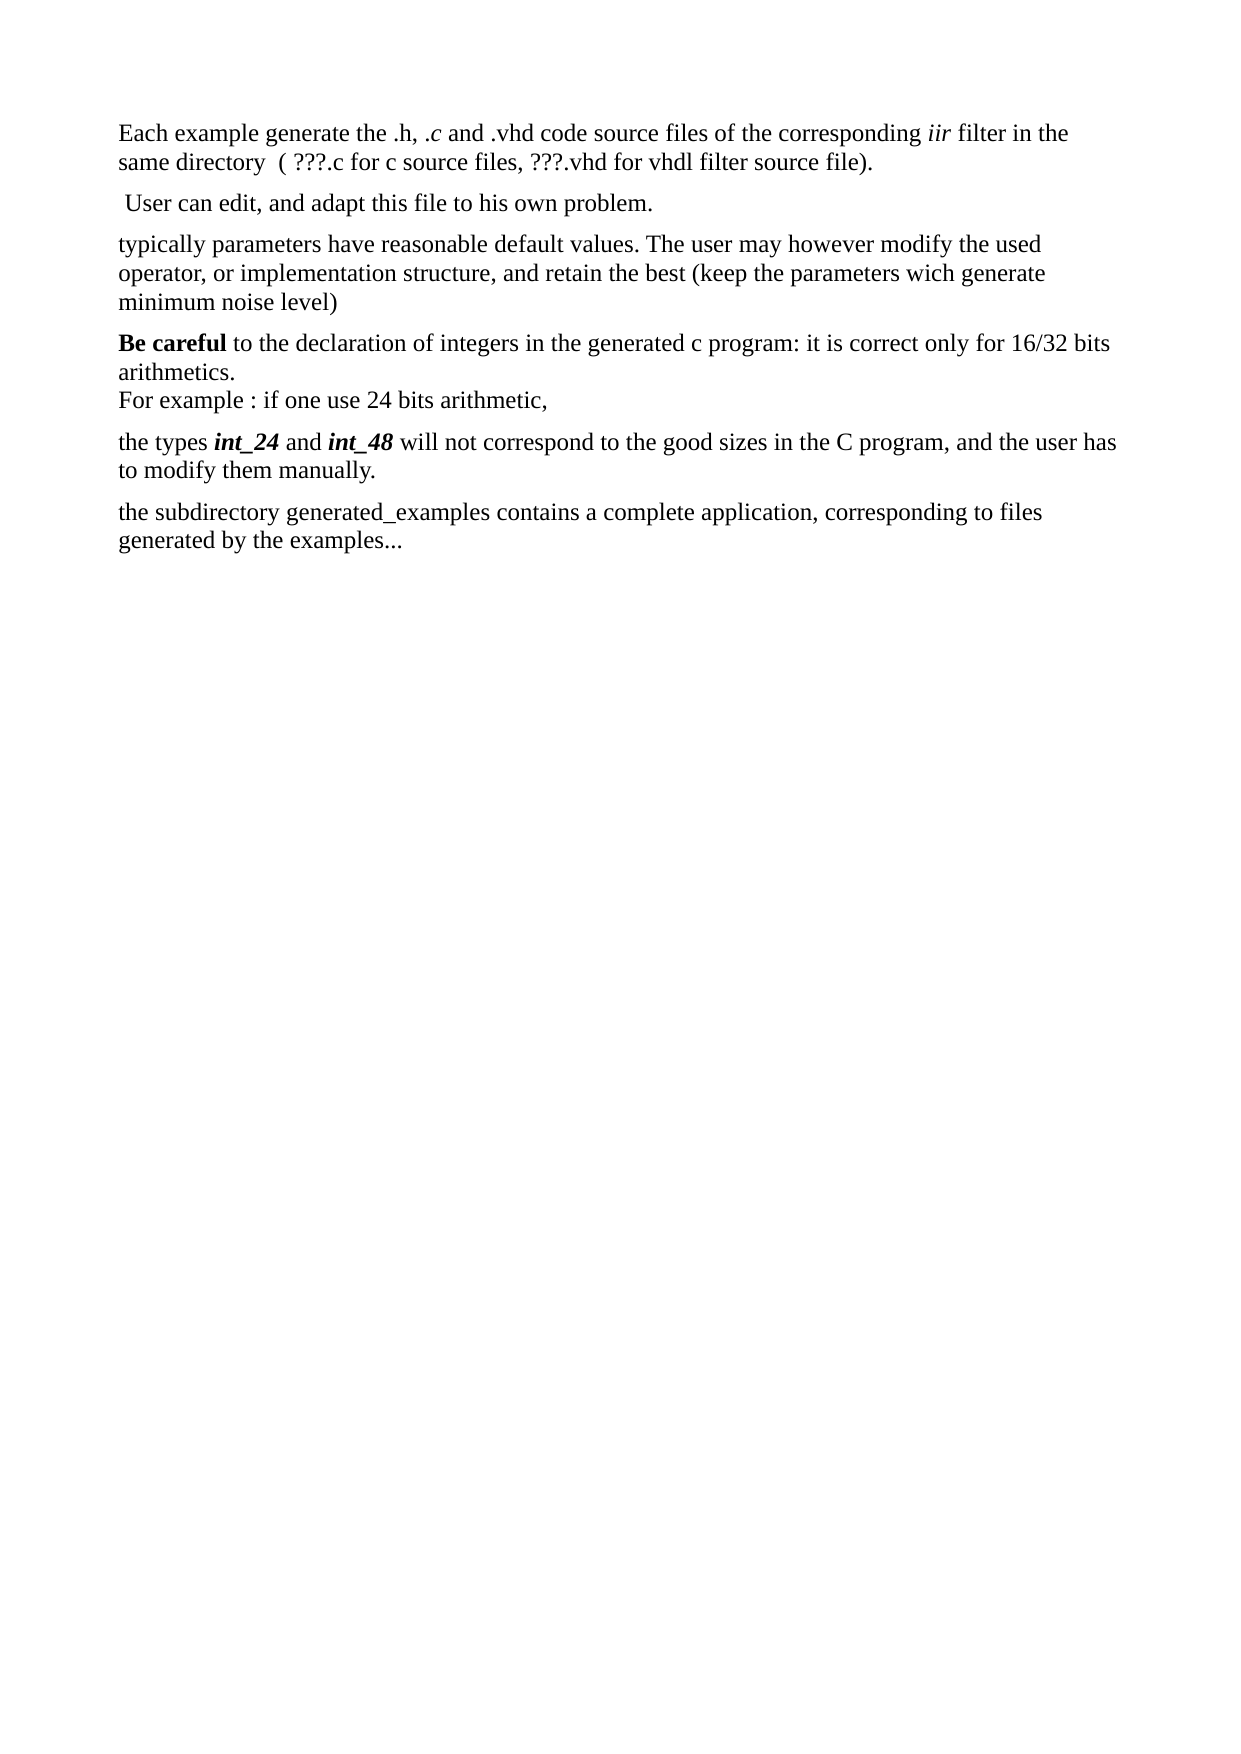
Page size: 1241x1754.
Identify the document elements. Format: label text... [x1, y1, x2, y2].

text Each example generate the .h, .c and .vhd code source files of the corresponding iir filter in the same directory ( ???.c for c source files, ???.vhd for vhdl filter source file). [118, 118, 1122, 176]
text User can edit, and adapt this file to his own problem. [118, 188, 1122, 217]
text Be careful to the declaration of integers in the generated c program: it is correct only for 16/32 bits arithmetics. For example : if one use 24 bits arithmetic, [118, 328, 1122, 414]
text typically parameters have reasonable default values. The user may however modify the used operator, or implementation structure, and retain the best (keep the parameters wich generate minimum noise level) [118, 229, 1122, 316]
text the subdirectory generated_examples contains a complete application, corresponding to files generated by the examples... [118, 497, 1122, 554]
text the types int_24 and int_48 will not correspond to the good sizes in the C program, and the user has to modify them manually. [118, 427, 1122, 484]
